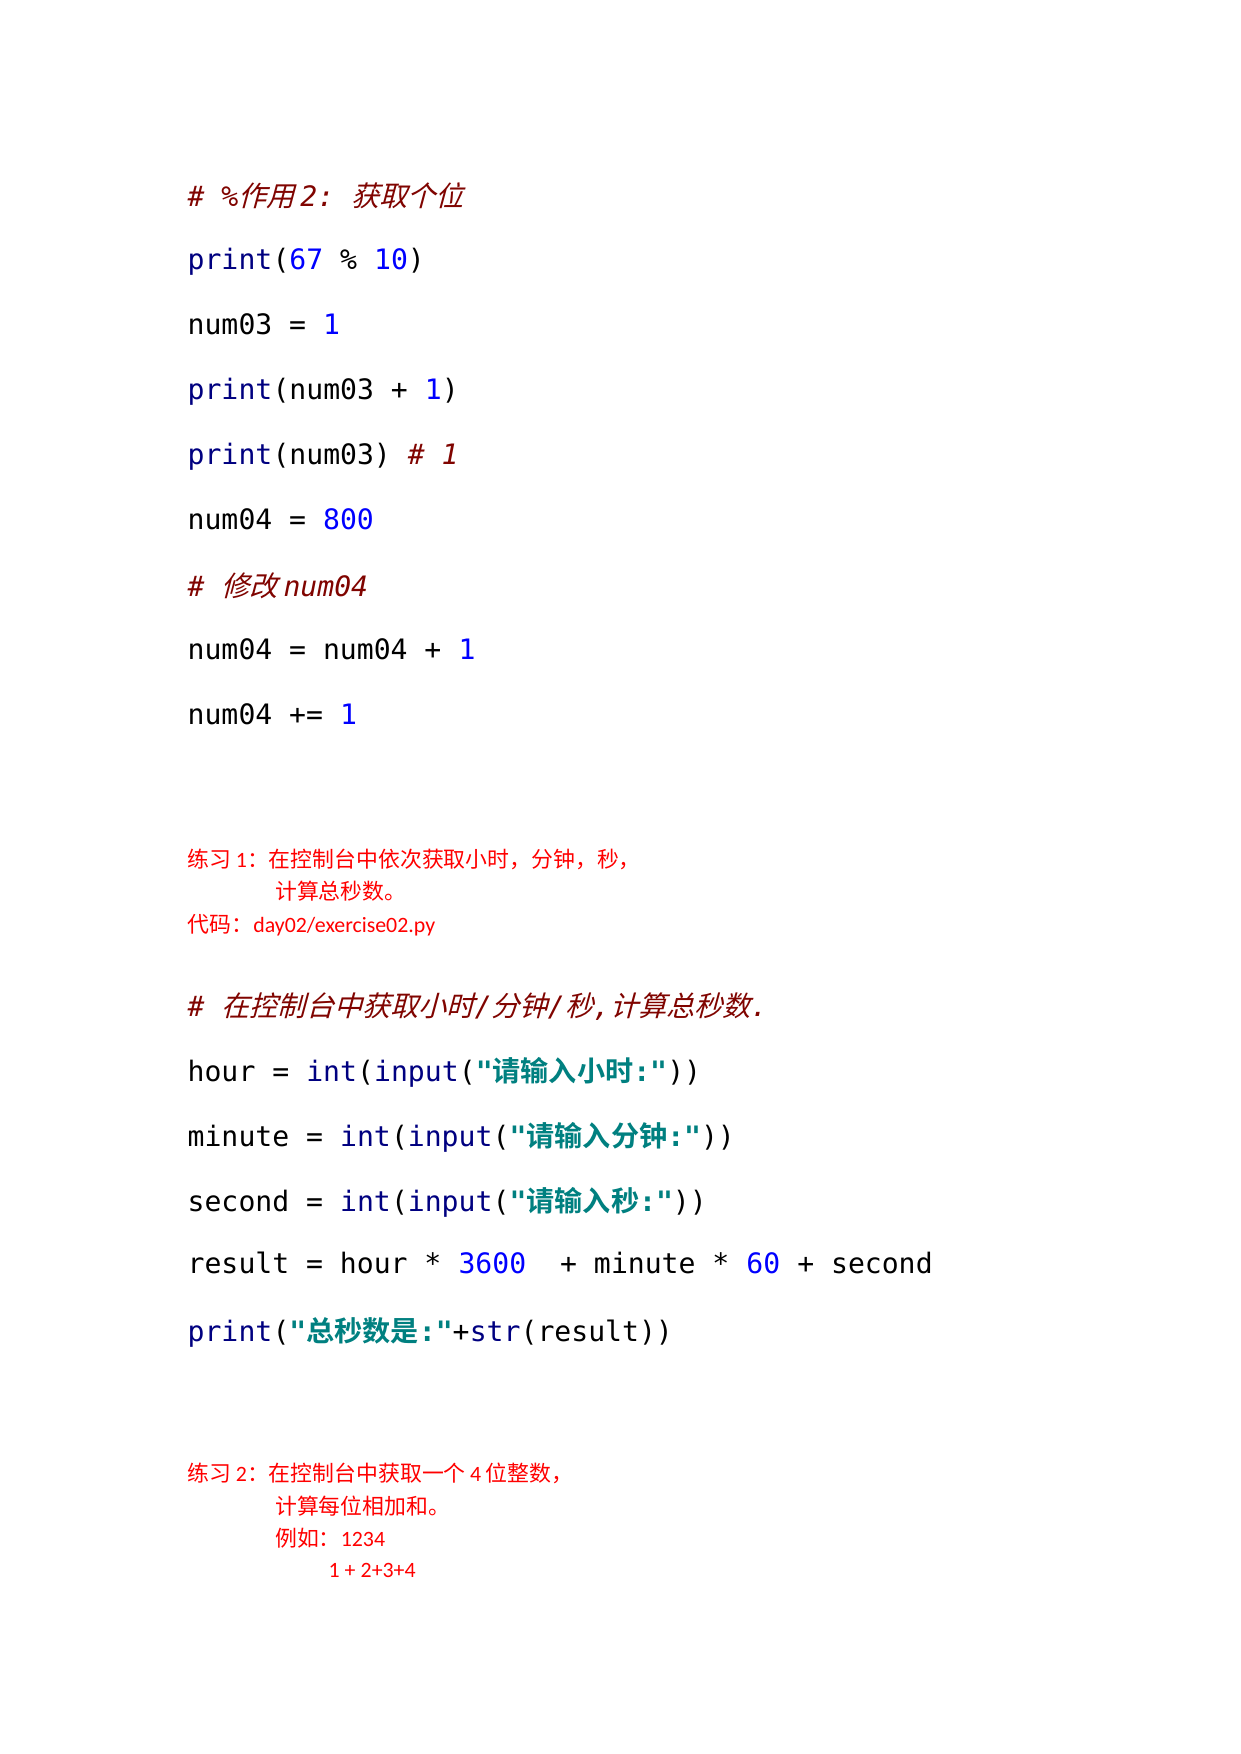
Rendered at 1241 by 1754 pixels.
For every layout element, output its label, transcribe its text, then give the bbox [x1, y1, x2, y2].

text minute = int(input("请输入分钟:")) [187, 1101, 1053, 1166]
text num03 = 1 [187, 292, 1053, 357]
text print(num03 + 1) [187, 357, 1053, 422]
text 1 + 2+3+4 [187, 1553, 1053, 1586]
text 练习1：在控制台中依次获取小时，分钟，秒， [187, 841, 1053, 874]
text hour = int(input("请输入小时:")) [187, 1036, 1053, 1101]
text 例如：1234 [187, 1521, 1053, 1553]
text # 修改num04 [187, 552, 1053, 617]
text 代码：day02/exercise02.py [187, 906, 1053, 939]
text num04 = num04 + 1 [187, 617, 1053, 682]
text print(67 % 10) [187, 227, 1053, 292]
text second = int(input("请输入秒:")) [187, 1166, 1053, 1231]
text num04 = 800 [187, 487, 1053, 552]
text # 在控制台中获取小时/分钟/秒,计算总秒数. [187, 971, 1053, 1036]
text result = hour * 3600 + minute * 60 + second [187, 1231, 1053, 1296]
text print("总秒数是:"+str(result)) [187, 1296, 1053, 1361]
text 计算每位相加和。 [187, 1488, 1053, 1521]
text # %作用2: 获取个位 [187, 162, 1053, 227]
text num04 += 1 [187, 682, 1053, 747]
text 练习2：在控制台中获取一个4位整数， [187, 1456, 1053, 1488]
text 计算总秒数。 [187, 874, 1053, 906]
text print(num03) # 1 [187, 422, 1053, 487]
